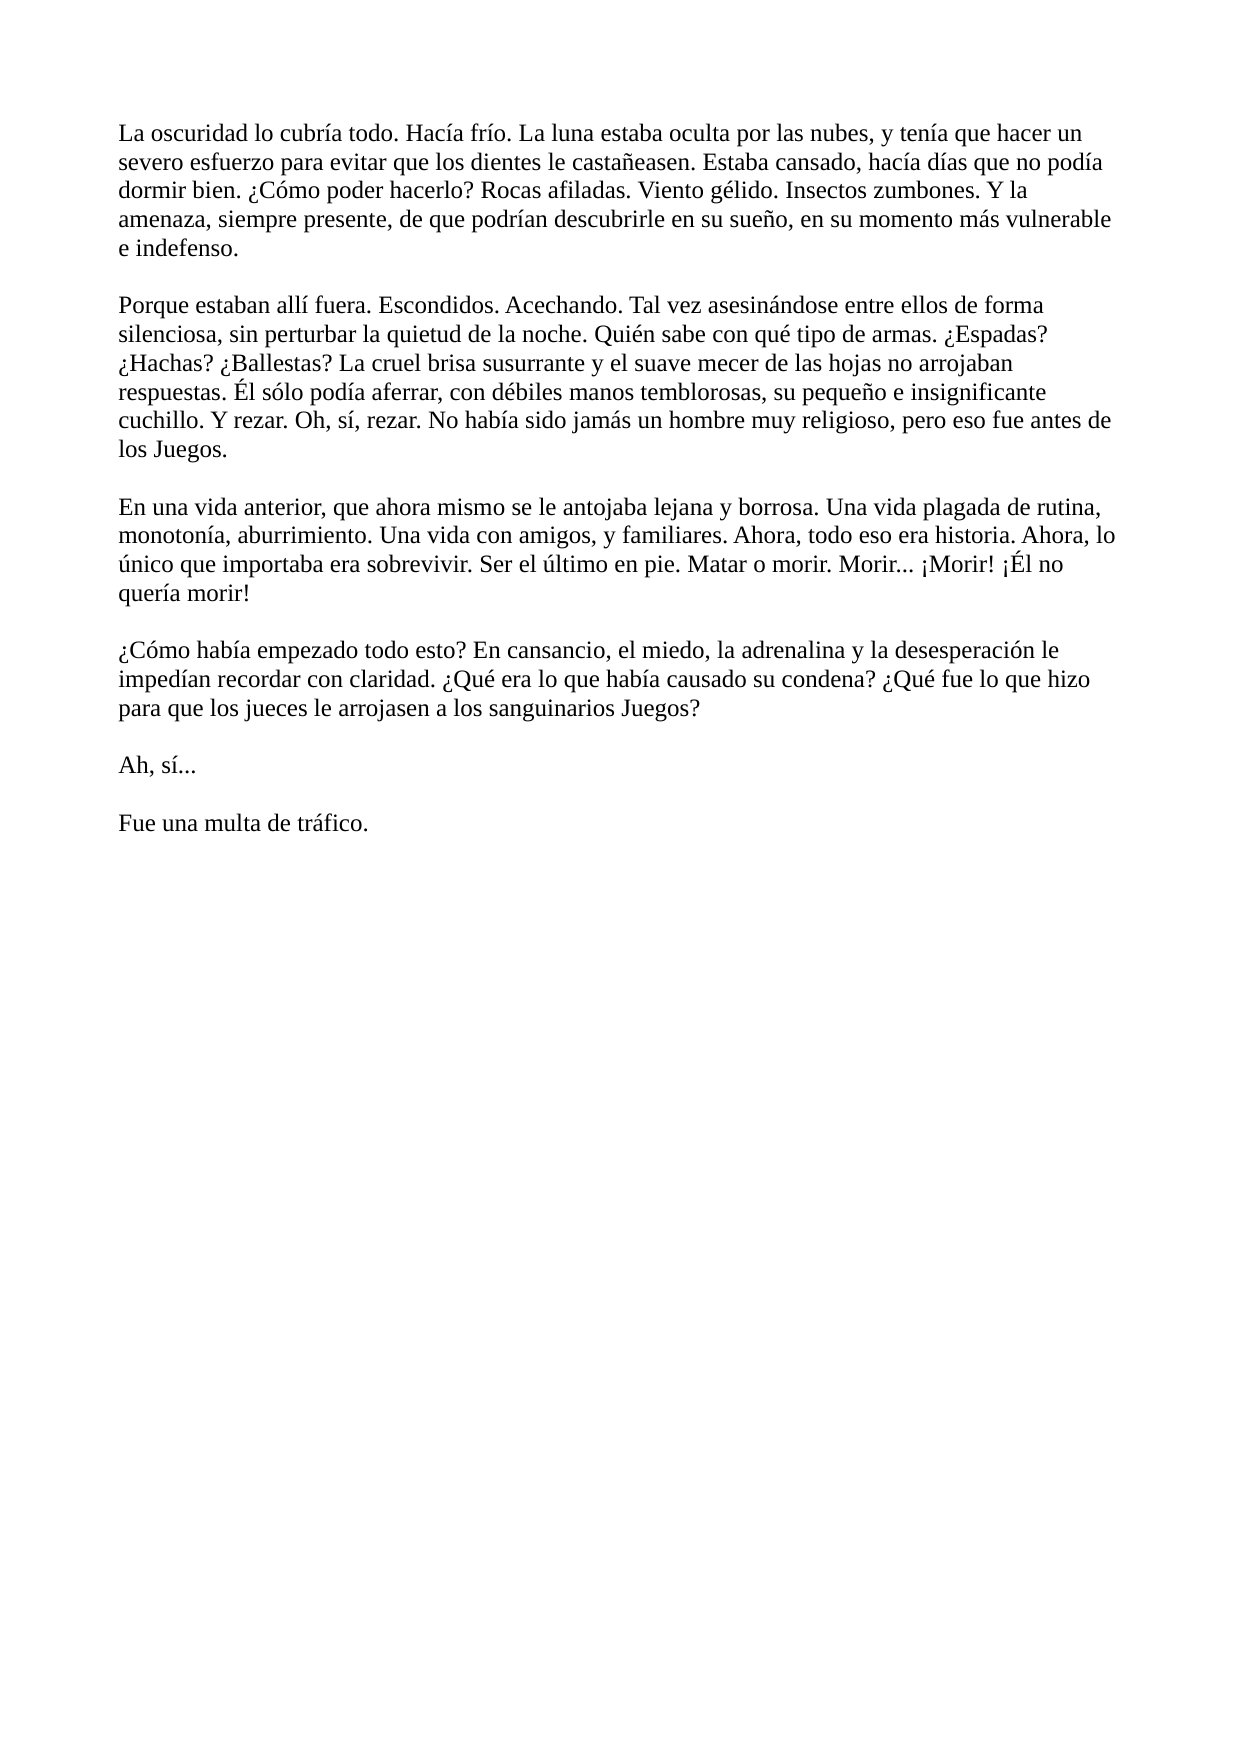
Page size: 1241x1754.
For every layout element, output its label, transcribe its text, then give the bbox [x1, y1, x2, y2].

text En una vida anterior, que ahora mismo se le antojaba lejana y borrosa. Una vida plagada de rutina, monotonía, aburrimiento. Una vida con amigos, y familiares. Ahora, todo eso era historia. Ahora, lo único que importaba era sobrevivir. Ser el último en pie. Matar o morir. Morir... ¡Morir! ¡Él no quería morir! [118, 492, 1122, 607]
text Fue una multa de tráfico. [118, 808, 1122, 837]
text Ah, sí... [118, 751, 1122, 779]
text La oscuridad lo cubría todo. Hacía frío. La luna estaba oculta por las nubes, y tenía que hacer un severo esfuerzo para evitar que los dientes le castañeasen. Estaba cansado, hacía días que no podía dormir bien. ¿Cómo poder hacerlo? Rocas afiladas. Viento gélido. Insectos zumbones. Y la amenaza, siempre presente, de que podrían descubrirle en su sueño, en su momento más vulnerable e indefenso. [118, 118, 1122, 262]
text Porque estaban allí fuera. Escondidos. Acechando. Tal vez asesinándose entre ellos de forma silenciosa, sin perturbar la quietud de la noche. Quién sabe con qué tipo de armas. ¿Espadas? ¿Hachas? ¿Ballestas? La cruel brisa susurrante y el suave mecer de las hojas no arrojaban respuestas. Él sólo podía aferrar, con débiles manos temblorosas, su pequeño e insignificante cuchillo. Y rezar. Oh, sí, rezar. No había sido jamás un hombre muy religioso, pero eso fue antes de los Juegos. [118, 291, 1122, 463]
text ¿Cómo había empezado todo esto? En cansancio, el miedo, la adrenalina y la desesperación le impedían recordar con claridad. ¿Qué era lo que había causado su condena? ¿Qué fue lo que hizo para que los jueces le arrojasen a los sanguinarios Juegos? [118, 636, 1122, 722]
